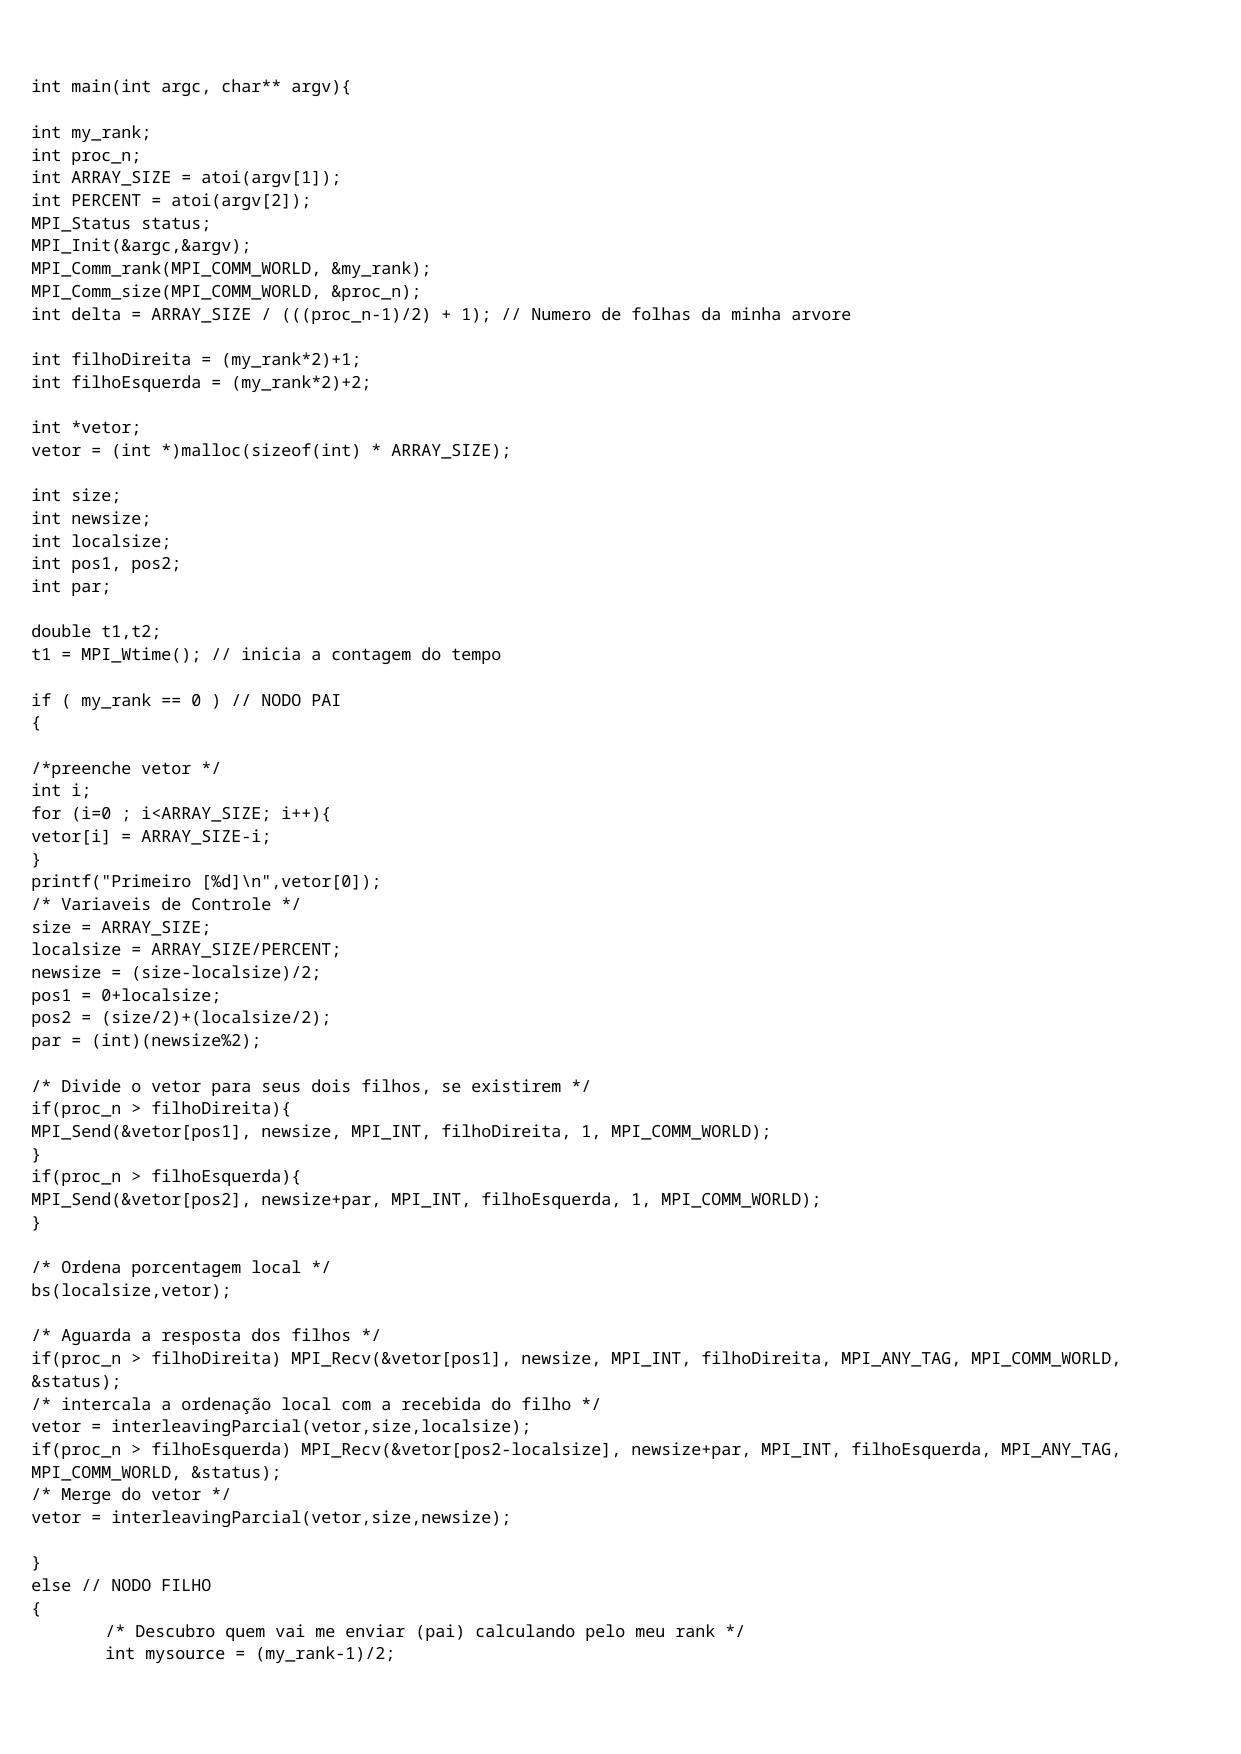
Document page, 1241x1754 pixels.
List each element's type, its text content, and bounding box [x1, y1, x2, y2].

text vetor = interleavingParcial(vetor,size,newsize); [31, 1506, 1202, 1528]
text double t1,t2; [31, 620, 1202, 643]
text /* Divide o vetor para seus dois filhos, se existirem */ [31, 1074, 1202, 1097]
text /* Ordena porcentagem local */ [31, 1256, 1202, 1278]
text /*preenche vetor */ [31, 756, 1202, 779]
text /* Descubro quem vai me enviar (pai) calculando pelo meu rank */ [31, 1619, 1202, 1642]
text } [31, 1210, 1202, 1233]
text int filhoEsquerda = (my_rank*2)+2; [31, 370, 1202, 393]
text localsize = ARRAY_SIZE/PERCENT; [31, 938, 1202, 961]
text int i; [31, 779, 1202, 802]
text MPI_Send(&vetor[pos2], newsize+par, MPI_INT, filhoEsquerda, 1, MPI_COMM_WORLD); [31, 1188, 1202, 1210]
text vetor[i] = ARRAY_SIZE-i; [31, 824, 1202, 847]
text vetor = (int *)malloc(sizeof(int) * ARRAY_SIZE); [31, 438, 1202, 461]
text if(proc_n > filhoEsquerda){ [31, 1165, 1202, 1188]
text MPI_Init(&argc,&argv); [31, 234, 1202, 257]
text pos2 = (size/2)+(localsize/2); [31, 1006, 1202, 1029]
text int my_rank; [31, 120, 1202, 143]
text int PERCENT = atoi(argv[2]); [31, 188, 1202, 211]
text if(proc_n > filhoDireita) MPI_Recv(&vetor[pos1], newsize, MPI_INT, filhoDireita, MPI_ANY_TAG, MPI_COMM_WORLD, &status); [31, 1347, 1202, 1392]
text /* Merge do vetor */ [31, 1483, 1202, 1506]
text int *vetor; [31, 416, 1202, 438]
text bs(localsize,vetor); [31, 1278, 1202, 1301]
text if(proc_n > filhoDireita){ [31, 1097, 1202, 1119]
text newsize = (size-localsize)/2; [31, 961, 1202, 983]
text } [31, 1551, 1202, 1574]
text int mysource = (my_rank-1)/2; [31, 1642, 1202, 1664]
text int filhoDireita = (my_rank*2)+1; [31, 347, 1202, 370]
text t1 = MPI_Wtime(); // inicia a contagem do tempo [31, 643, 1202, 665]
text int delta = ARRAY_SIZE / (((proc_n-1)/2) + 1); // Numero de folhas da minha arvore [31, 302, 1202, 325]
text size = ARRAY_SIZE; [31, 915, 1202, 938]
text par = (int)(newsize%2); [31, 1029, 1202, 1051]
text else // NODO FILHO [31, 1574, 1202, 1596]
text printf("Primeiro [%d]\n",vetor[0]); [31, 870, 1202, 892]
text pos1 = 0+localsize; [31, 983, 1202, 1006]
text /* Variaveis de Controle */ [31, 892, 1202, 915]
text { [31, 1596, 1202, 1619]
text MPI_Send(&vetor[pos1], newsize, MPI_INT, filhoDireita, 1, MPI_COMM_WORLD); [31, 1119, 1202, 1142]
text MPI_Status status; [31, 211, 1202, 234]
text { [31, 711, 1202, 733]
text int ARRAY_SIZE = atoi(argv[1]); [31, 166, 1202, 188]
text } [31, 1142, 1202, 1165]
text int pos1, pos2; [31, 552, 1202, 574]
text MPI_Comm_size(MPI_COMM_WORLD, &proc_n); [31, 279, 1202, 302]
text for (i=0 ; i<ARRAY_SIZE; i++){ [31, 802, 1202, 824]
text /* intercala a ordenação local com a recebida do filho */ [31, 1392, 1202, 1415]
text int par; [31, 574, 1202, 597]
text int size; [31, 484, 1202, 506]
text int localsize; [31, 529, 1202, 552]
text } [31, 847, 1202, 870]
text int main(int argc, char** argv){ [31, 75, 1202, 98]
text /* Aguarda a resposta dos filhos */ [31, 1324, 1202, 1347]
text int proc_n; [31, 143, 1202, 166]
text if(proc_n > filhoEsquerda) MPI_Recv(&vetor[pos2-localsize], newsize+par, MPI_INT, filhoEsquerda, MPI_ANY_TAG, MPI_COMM_WORLD, &status); [31, 1437, 1202, 1483]
text MPI_Comm_rank(MPI_COMM_WORLD, &my_rank); [31, 257, 1202, 279]
text int newsize; [31, 506, 1202, 529]
text if ( my_rank == 0 ) // NODO PAI [31, 688, 1202, 711]
text vetor = interleavingParcial(vetor,size,localsize); [31, 1415, 1202, 1437]
